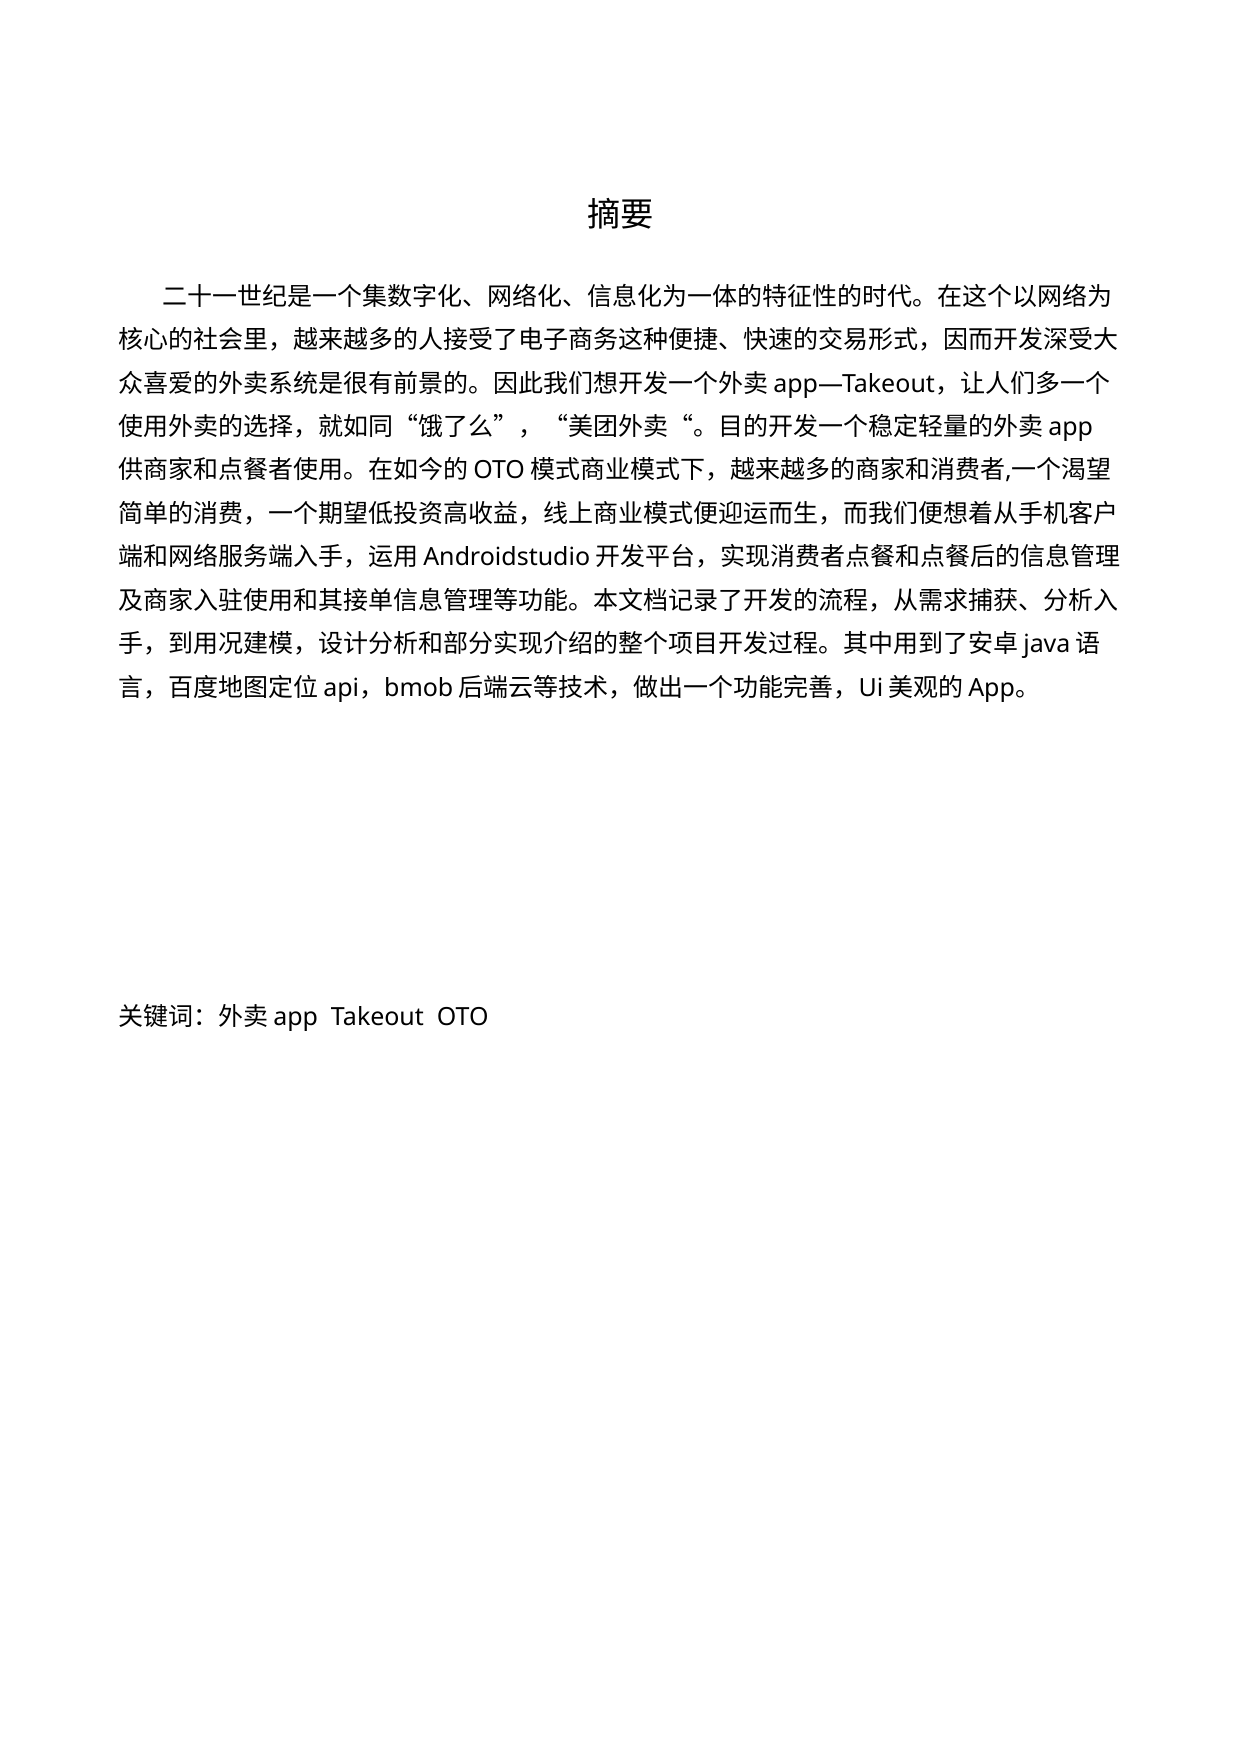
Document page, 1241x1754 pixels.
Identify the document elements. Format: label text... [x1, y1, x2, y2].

text 关键词：外卖app Takeout OTO [118, 996, 1122, 1032]
subtitle 摘要 [118, 188, 1122, 236]
text 二十一世纪是一个集数字化、网络化、信息化为一体的特征性的时代。在这个以网络为核心的社会里，越来越多的人接受了电子商务这种便捷、快速的交易形式，因而开发深受大众喜爱的外卖系统是很有前景的。因此我们想开发一个外卖app—Takeout，让人们多一个使用外卖的选择，就如同“饿了么”，“美团外卖“。目的开发一个稳定轻量的外卖app供商家和点餐者使用。在如今的OTO模式商业模式下，越来越多的商家和消费者,一个渴望简单的消费，一个期望低投资高收益，线上商业模式便迎运而生，而我们便想着从手机客户端和网络服务端入手，运用Androidstudio开发平台，实现消费者点餐和点餐后的信息管理及商家入驻使用和其接单信息管理等功能。本文档记录了开发的流程，从需求捕获、分析入手，到用况建模，设计分析和部分实现介绍的整个项目开发过程。其中用到了安卓java语言，百度地图定位api，bmob后端云等技术，做出一个功能完善，Ui美观的App。 [118, 276, 1122, 703]
